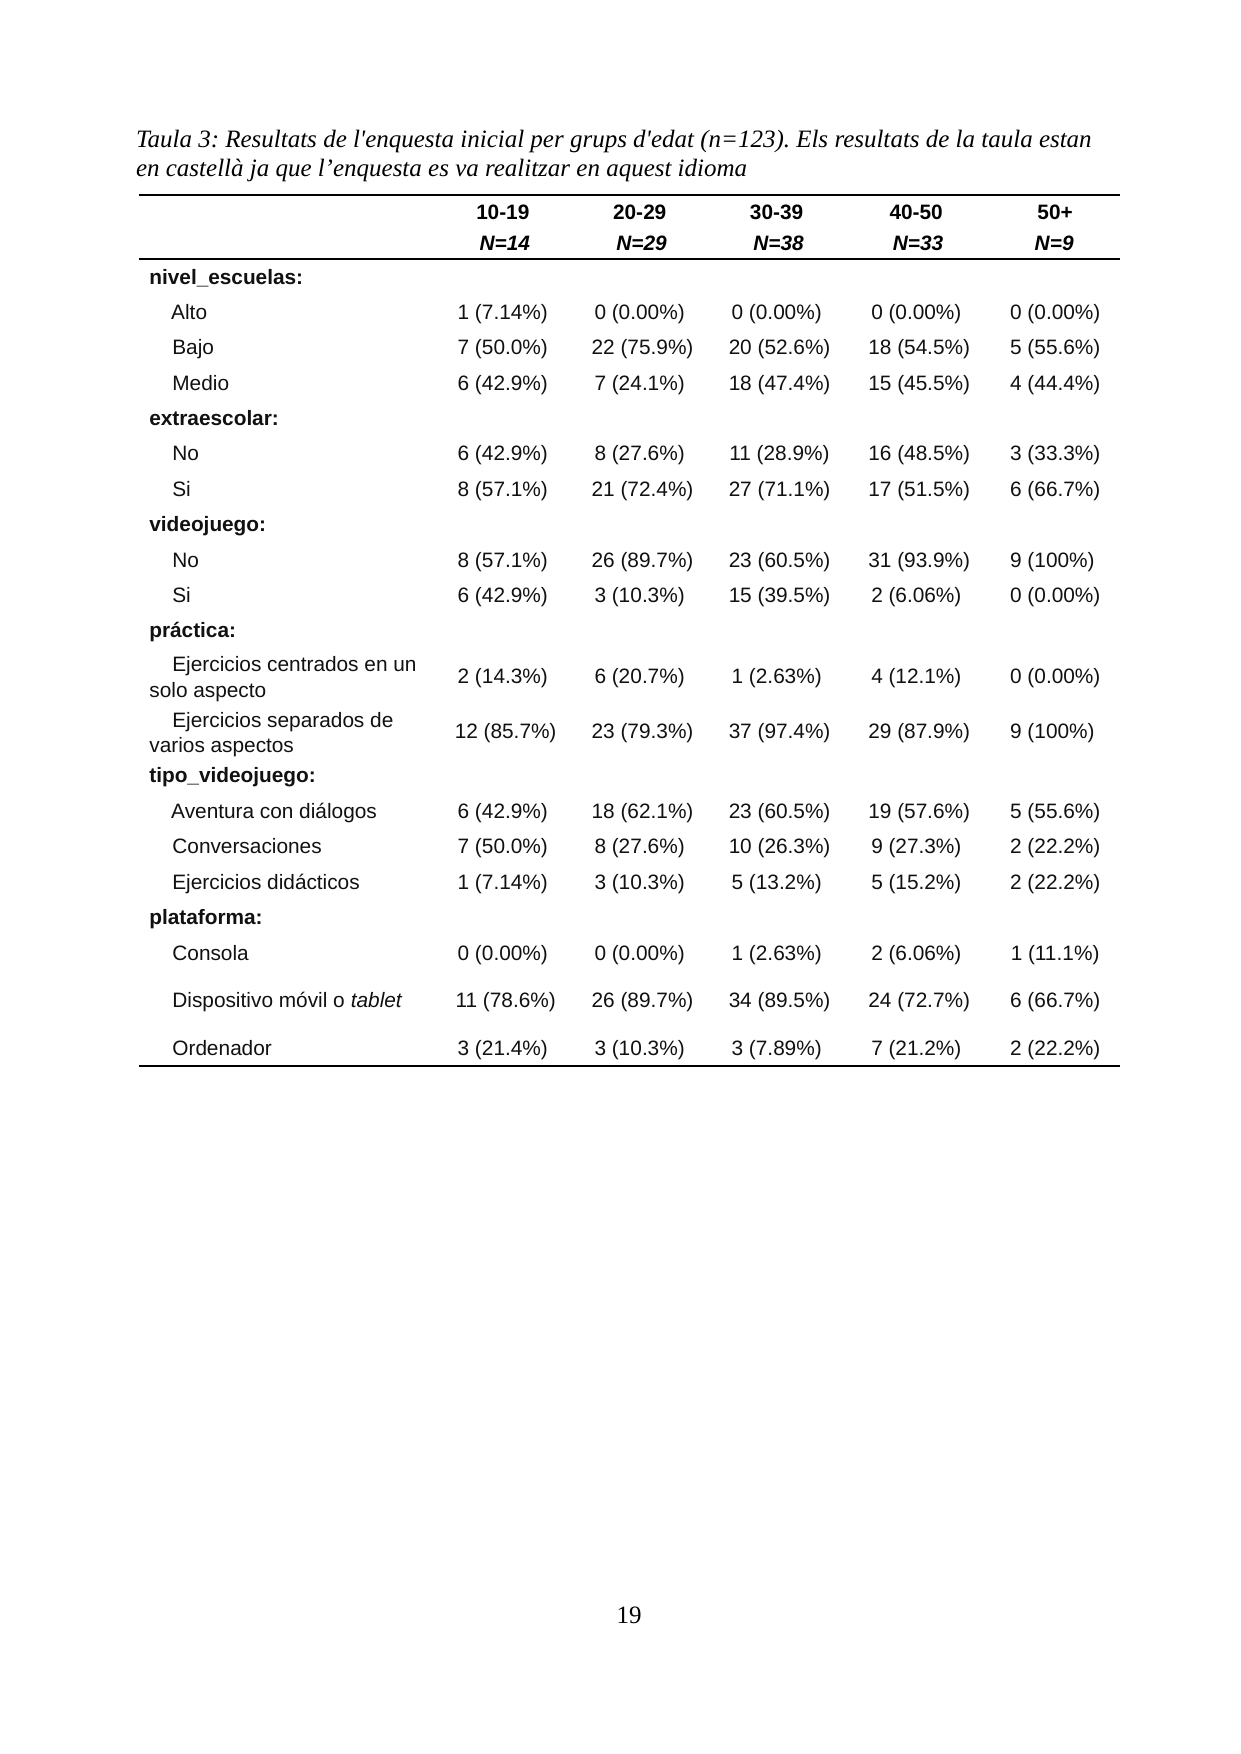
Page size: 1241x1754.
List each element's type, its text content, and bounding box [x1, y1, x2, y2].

table_cell 18 (47.4%) [711, 365, 848, 400]
table_cell 26 (89.7%) [574, 542, 711, 577]
table_header 50+ [990, 196, 1120, 228]
text Taula 3: Resultats de l'enquesta inicial per grups d'edat (n=123). Els resultats de la taula estan en castellà ja que l’enquesta es va realitzar en aquest idioma [136, 124, 1122, 182]
table_cell Ejercicios didácticos [139, 864, 437, 899]
table_header [139, 196, 437, 228]
table_cell 19 (57.6%) [848, 793, 990, 828]
table_cell 0 (0.00%) [990, 577, 1120, 612]
table_header 30-39 [711, 196, 848, 228]
table_cell [437, 899, 574, 935]
table_cell 16 (48.5%) [848, 435, 990, 471]
table_cell Aventura con diálogos [139, 793, 437, 828]
table_cell tipo_videojuego: [139, 758, 437, 793]
table_cell 11 (28.9%) [711, 435, 848, 471]
table_cell 0 (0.00%) [574, 294, 711, 329]
table_cell Si [139, 577, 437, 612]
table_cell 15 (45.5%) [848, 365, 990, 400]
table_cell [711, 260, 848, 294]
table_cell 3 (33.3%) [990, 435, 1120, 471]
table_cell [437, 613, 574, 648]
table_cell 2 (14.3%) [437, 648, 574, 703]
table_cell 1 (7.14%) [437, 294, 574, 329]
table_cell 0 (0.00%) [848, 294, 990, 329]
table_cell 37 (97.4%) [711, 703, 848, 758]
table_cell 1 (2.63%) [711, 935, 848, 970]
table_cell N=33 [848, 228, 990, 258]
table_cell 18 (54.5%) [848, 329, 990, 364]
table_cell 6 (42.9%) [437, 365, 574, 400]
table_cell 8 (27.6%) [574, 435, 711, 471]
table_header 40-50 [848, 196, 990, 228]
table_cell 6 (20.7%) [574, 648, 711, 703]
table_cell plataforma: [139, 899, 437, 935]
table_cell [990, 506, 1120, 542]
table_cell 22 (75.9%) [574, 329, 711, 364]
table_cell Dispositivo móvil o tablet [139, 970, 437, 1030]
table_cell 23 (79.3%) [574, 703, 711, 758]
table_header 20-29 [574, 196, 711, 228]
table_cell [990, 758, 1120, 793]
table_cell 6 (42.9%) [437, 435, 574, 471]
table_cell 4 (12.1%) [848, 648, 990, 703]
table_cell [437, 400, 574, 435]
table_cell 5 (55.6%) [990, 793, 1120, 828]
table_cell 5 (15.2%) [848, 864, 990, 899]
table_cell 20 (52.6%) [711, 329, 848, 364]
table_cell 3 (10.3%) [574, 577, 711, 612]
table_cell [848, 400, 990, 435]
table_cell [574, 758, 711, 793]
table_cell 31 (93.9%) [848, 542, 990, 577]
table_cell 0 (0.00%) [990, 294, 1120, 329]
table_cell [437, 506, 574, 542]
table_cell 3 (21.4%) [437, 1030, 574, 1065]
table_cell 26 (89.7%) [574, 970, 711, 1030]
table_cell Medio [139, 365, 437, 400]
table_cell 15 (39.5%) [711, 577, 848, 612]
table_cell [574, 400, 711, 435]
table_cell Ordenador [139, 1030, 437, 1065]
table_cell 10 (26.3%) [711, 829, 848, 864]
table_cell 21 (72.4%) [574, 471, 711, 506]
table_cell 9 (100%) [990, 542, 1120, 577]
table_cell N=9 [990, 228, 1120, 258]
table_cell 3 (10.3%) [574, 864, 711, 899]
table_cell 0 (0.00%) [437, 935, 574, 970]
table_cell 18 (62.1%) [574, 793, 711, 828]
table_cell [990, 899, 1120, 935]
table_cell extraescolar: [139, 400, 437, 435]
table_cell 23 (60.5%) [711, 542, 848, 577]
table_cell N=38 [711, 228, 848, 258]
table_cell 1 (7.14%) [437, 864, 574, 899]
table_cell 23 (60.5%) [711, 793, 848, 828]
table_cell [990, 400, 1120, 435]
table_cell 9 (27.3%) [848, 829, 990, 864]
table_cell 6 (42.9%) [437, 793, 574, 828]
table_cell [574, 506, 711, 542]
table_cell [848, 899, 990, 935]
table_cell 6 (42.9%) [437, 577, 574, 612]
table_cell No [139, 542, 437, 577]
table_cell N=29 [574, 228, 711, 258]
table_cell 3 (10.3%) [574, 1030, 711, 1065]
table_cell [437, 758, 574, 793]
table_cell [848, 758, 990, 793]
table_cell [848, 613, 990, 648]
table_cell Si [139, 471, 437, 506]
table_cell 2 (22.2%) [990, 1030, 1120, 1065]
table_header 10-19 [437, 196, 574, 228]
table_cell Ejercicios centrados en un solo aspecto [139, 648, 437, 703]
table_cell N=14 [437, 228, 574, 258]
table_cell 34 (89.5%) [711, 970, 848, 1030]
table_cell 0 (0.00%) [711, 294, 848, 329]
table_cell 5 (55.6%) [990, 329, 1120, 364]
table_cell 6 (66.7%) [990, 471, 1120, 506]
table_cell [711, 400, 848, 435]
table_cell [711, 758, 848, 793]
table_cell 12 (85.7%) [437, 703, 574, 758]
table_cell 2 (6.06%) [848, 577, 990, 612]
table_cell 7 (24.1%) [574, 365, 711, 400]
table_cell [990, 613, 1120, 648]
table_cell Alto [139, 294, 437, 329]
table_cell [711, 613, 848, 648]
table_cell 4 (44.4%) [990, 365, 1120, 400]
table_cell 5 (13.2%) [711, 864, 848, 899]
table_cell 11 (78.6%) [437, 970, 574, 1030]
table_cell 2 (22.2%) [990, 829, 1120, 864]
table_cell 0 (0.00%) [990, 648, 1120, 703]
table_cell [574, 260, 711, 294]
table_cell 7 (50.0%) [437, 829, 574, 864]
table_cell 2 (6.06%) [848, 935, 990, 970]
table_cell Conversaciones [139, 829, 437, 864]
table_cell 1 (2.63%) [711, 648, 848, 703]
table_cell [437, 260, 574, 294]
table_cell 7 (50.0%) [437, 329, 574, 364]
table_cell [139, 228, 437, 258]
table_cell práctica: [139, 613, 437, 648]
table_cell 9 (100%) [990, 703, 1120, 758]
table_cell 8 (57.1%) [437, 542, 574, 577]
table_cell 27 (71.1%) [711, 471, 848, 506]
table_cell 8 (57.1%) [437, 471, 574, 506]
table_cell [711, 506, 848, 542]
table_cell Ejercicios separados de varios aspectos [139, 703, 437, 758]
table_cell 8 (27.6%) [574, 829, 711, 864]
table_cell 1 (11.1%) [990, 935, 1120, 970]
table_cell [574, 613, 711, 648]
table_cell videojuego: [139, 506, 437, 542]
table_cell 6 (66.7%) [990, 970, 1120, 1030]
table_cell 3 (7.89%) [711, 1030, 848, 1065]
table_cell 0 (0.00%) [574, 935, 711, 970]
table_cell No [139, 435, 437, 471]
table_cell [848, 506, 990, 542]
table_cell 7 (21.2%) [848, 1030, 990, 1065]
table_cell [574, 899, 711, 935]
table_cell [990, 260, 1120, 294]
table_cell 17 (51.5%) [848, 471, 990, 506]
table_cell 2 (22.2%) [990, 864, 1120, 899]
table_cell [711, 899, 848, 935]
table_cell Bajo [139, 329, 437, 364]
table_cell Consola [139, 935, 437, 970]
table_cell 29 (87.9%) [848, 703, 990, 758]
table_cell nivel_escuelas: [139, 260, 437, 294]
table_cell [848, 260, 990, 294]
table_cell 24 (72.7%) [848, 970, 990, 1030]
